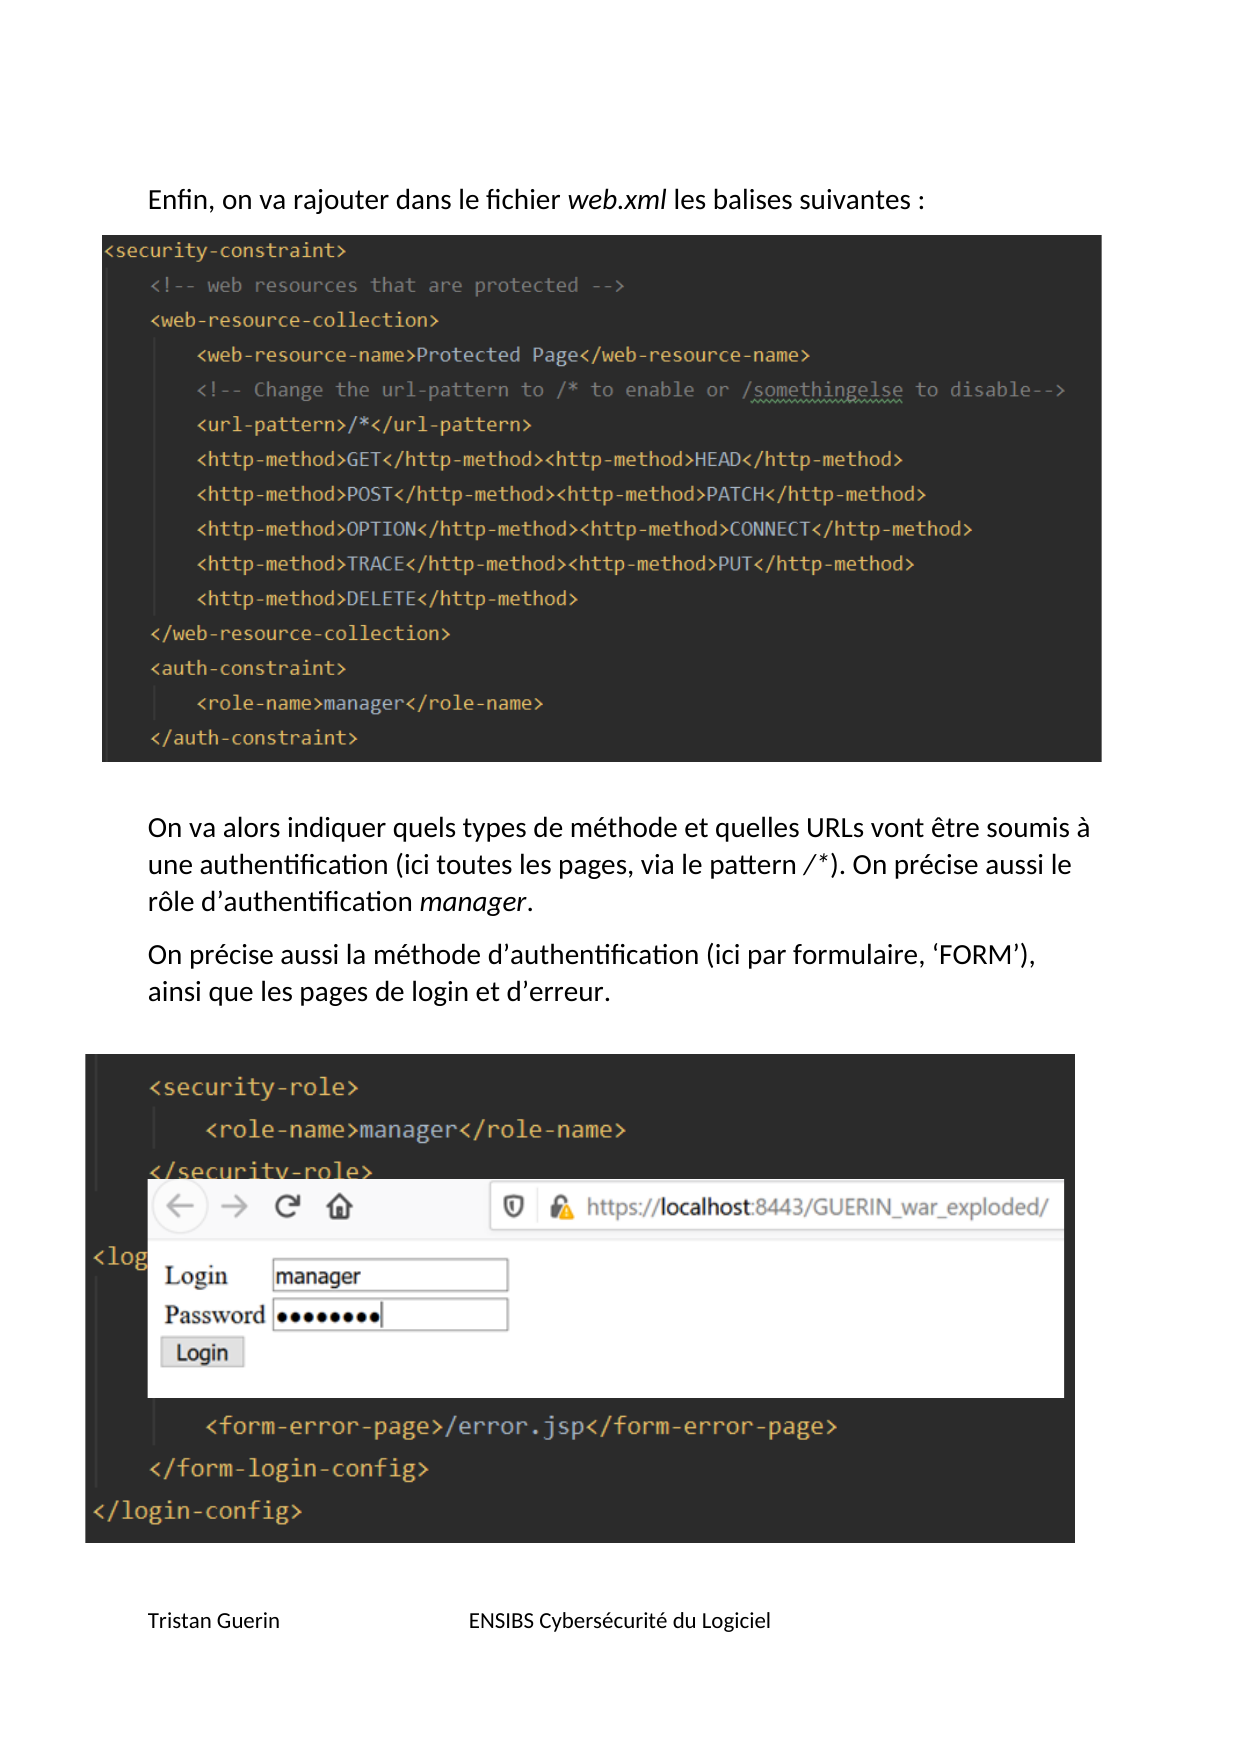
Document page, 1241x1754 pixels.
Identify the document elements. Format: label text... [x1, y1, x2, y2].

text Enfin, on va rajouter dans le fichier web.xml les balises suivantes : [148, 181, 1093, 217]
text On précise aussi la méthode d’authentification (ici par formulaire, ‘FORM’), ainsi que les pages de login et d’erreur. [148, 936, 1093, 1009]
text On va alors indiquer quels types de méthode et quelles URLs vont être soumis à une authentification (ici toutes les pages, via le pattern /*). On précise aussi le rôle d’authentification manager. [148, 809, 1093, 918]
